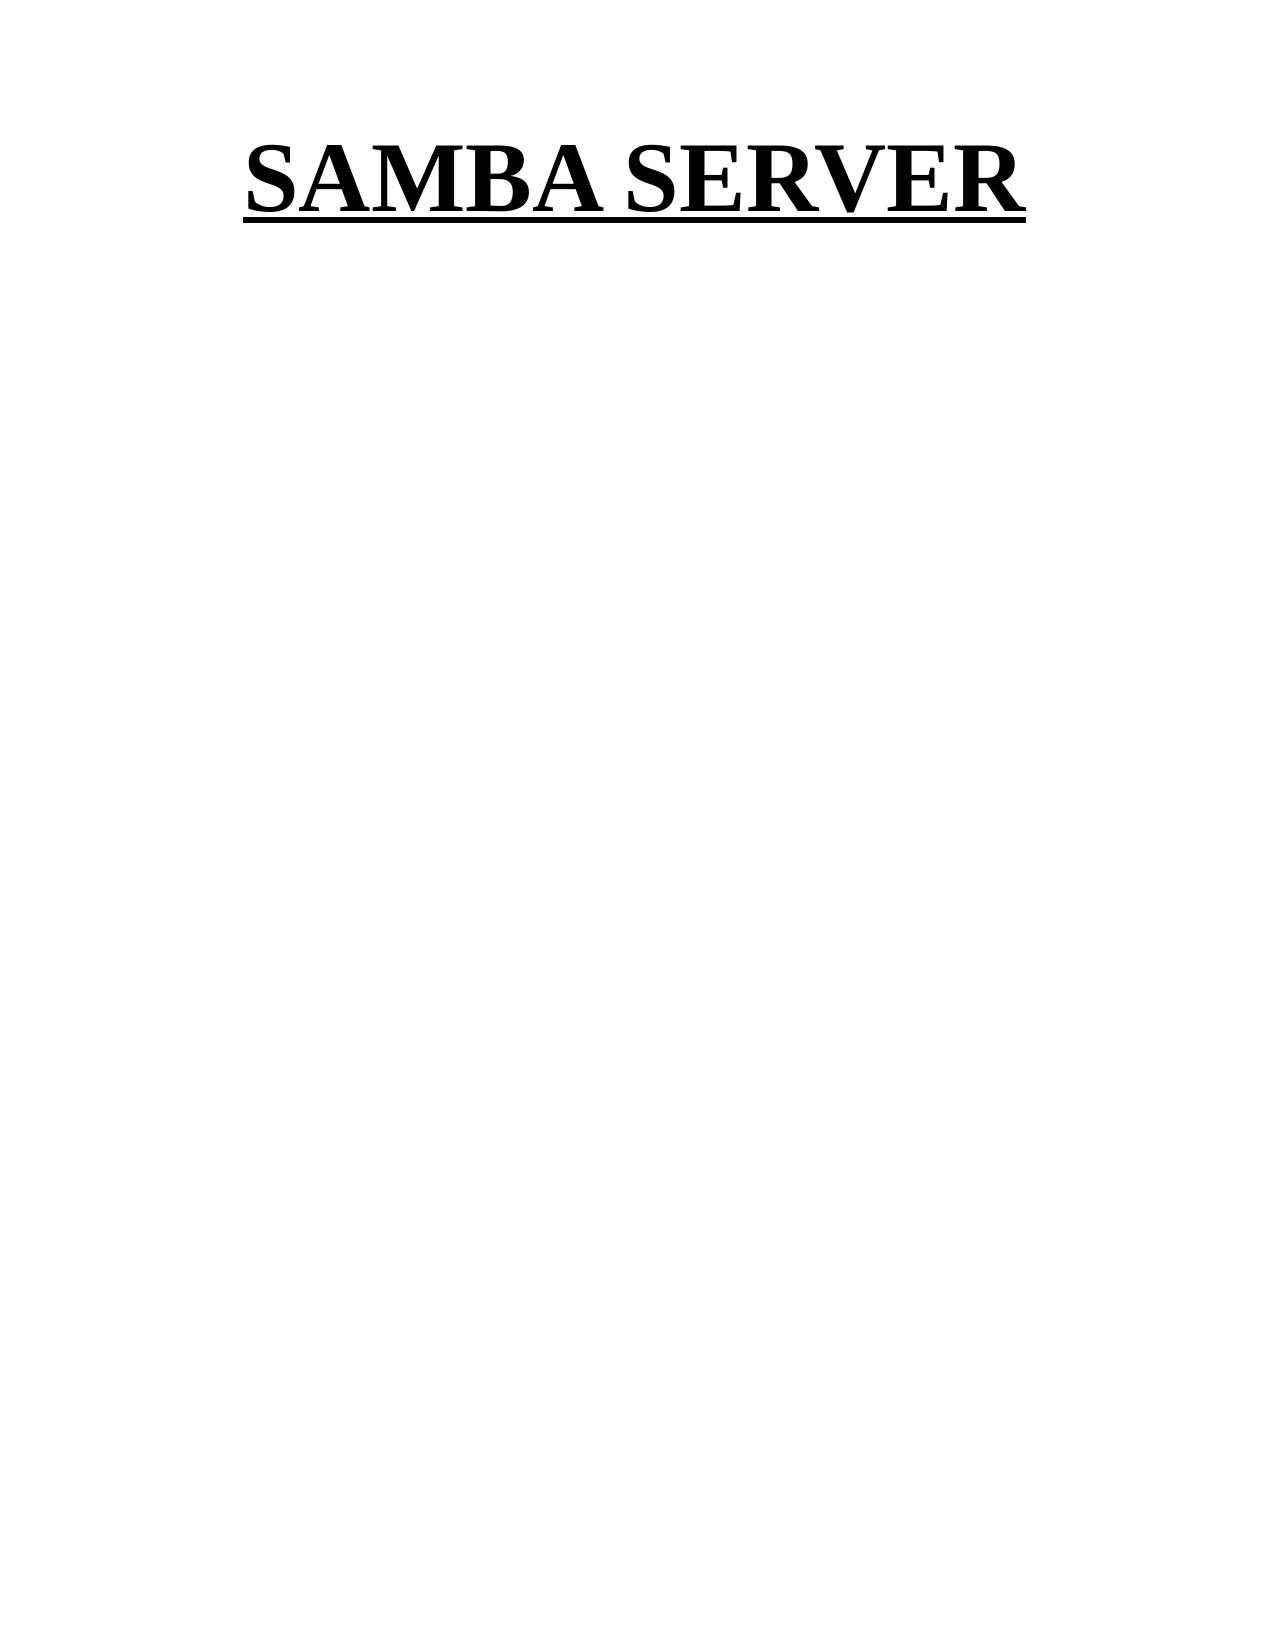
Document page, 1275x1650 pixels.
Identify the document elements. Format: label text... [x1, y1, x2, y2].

text SAMBA SERVER [118, 118, 1157, 233]
